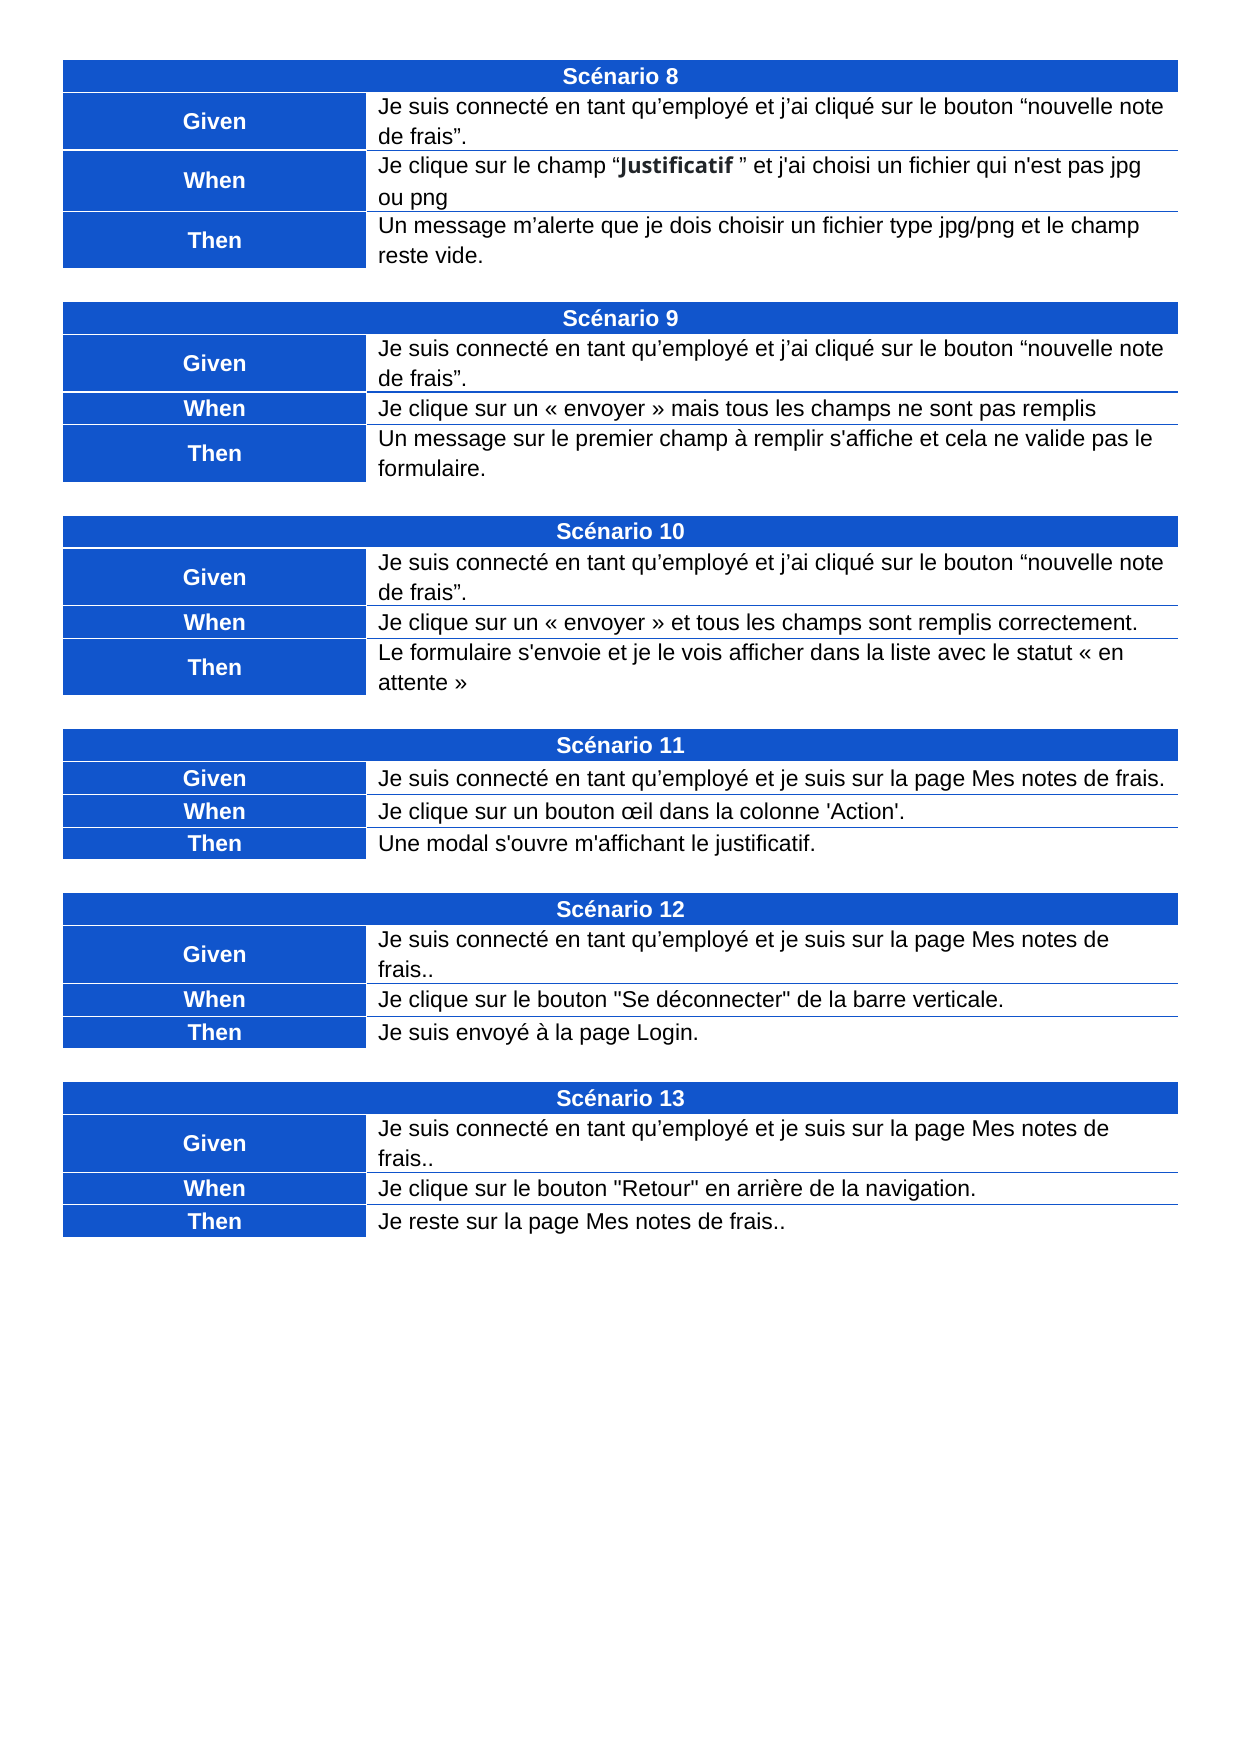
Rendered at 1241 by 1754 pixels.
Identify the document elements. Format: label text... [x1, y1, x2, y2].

table_cell [63, 861, 366, 892]
table_cell When [63, 1173, 366, 1204]
table_cell When [63, 606, 366, 638]
table_cell Je suis connecté en tant qu’employé et je suis sur la page Mes notes de frais.. [367, 926, 1178, 983]
table_cell Je clique sur un bouton œil dans la colonne 'Action'. [367, 795, 1178, 827]
table_cell Given [63, 549, 366, 605]
table_cell Je clique sur le bouton "Retour" en arrière de la navigation. [367, 1173, 1178, 1204]
table_cell Then [63, 828, 366, 859]
table_cell When [63, 984, 366, 1016]
table_cell Un message m’alerte que je dois choisir un fichier type jpg/png et le champ reste vide. [367, 212, 1178, 268]
table_cell [367, 483, 1178, 514]
table_cell Je suis envoyé à la page Login. [367, 1017, 1178, 1048]
table_cell When [63, 393, 366, 424]
table_cell Given [63, 93, 366, 149]
table_cell Une modal s'ouvre m'affichant le justificatif. [367, 828, 1178, 859]
table_cell Scénario 8 [63, 60, 1178, 92]
table_cell Je reste sur la page Mes notes de frais.. [367, 1205, 1178, 1237]
table_cell Je clique sur le champ “Justificatif ” et j'ai choisi un fichier qui n'est pas jpg ou png [367, 151, 1178, 211]
table_cell [63, 696, 366, 728]
table_cell Given [63, 926, 366, 983]
table_cell [367, 269, 1178, 301]
table_cell Scénario 11 [63, 729, 1178, 761]
table_cell Scénario 10 [63, 516, 1178, 547]
table_cell Un message sur le premier champ à remplir s'affiche et cela ne valide pas le formulaire. [367, 425, 1178, 482]
table_cell Scénario 13 [63, 1082, 1178, 1114]
table_cell [63, 269, 366, 301]
table_cell Then [63, 425, 366, 482]
table_cell Then [63, 639, 366, 695]
table_cell When [63, 795, 366, 827]
table_cell Je suis connecté en tant qu’employé et je suis sur la page Mes notes de frais. [367, 762, 1178, 794]
table_cell Given [63, 762, 366, 794]
table_cell When [63, 151, 366, 211]
table_cell [63, 1049, 366, 1081]
table_cell [367, 696, 1178, 728]
table_cell Given [63, 1115, 366, 1172]
table_cell Then [63, 1017, 366, 1048]
table_cell Le formulaire s'envoie et je le vois afficher dans la liste avec le statut « en attente » [367, 639, 1178, 695]
table_cell [367, 861, 1178, 892]
table_cell Je clique sur un « envoyer » mais tous les champs ne sont pas remplis [367, 393, 1178, 424]
table_cell Given [63, 335, 366, 391]
table_cell Scénario 12 [63, 893, 1178, 925]
table_cell [367, 1049, 1178, 1081]
table_cell Je clique sur le bouton "Se déconnecter" de la barre verticale. [367, 984, 1178, 1016]
table_cell Then [63, 212, 366, 268]
table_cell Je suis connecté en tant qu’employé et j’ai cliqué sur le bouton “nouvelle note de frais”. [367, 335, 1178, 391]
table_cell Je suis connecté en tant qu’employé et je suis sur la page Mes notes de frais.. [367, 1115, 1178, 1172]
table_cell [63, 483, 366, 514]
table_cell Then [63, 1205, 366, 1237]
table_cell Je suis connecté en tant qu’employé et j’ai cliqué sur le bouton “nouvelle note de frais”. [367, 549, 1178, 605]
table_cell Je clique sur un « envoyer » et tous les champs sont remplis correctement. [367, 606, 1178, 638]
table_cell Je suis connecté en tant qu’employé et j’ai cliqué sur le bouton “nouvelle note de frais”. [367, 93, 1178, 149]
table_cell Scénario 9 [63, 302, 1178, 334]
